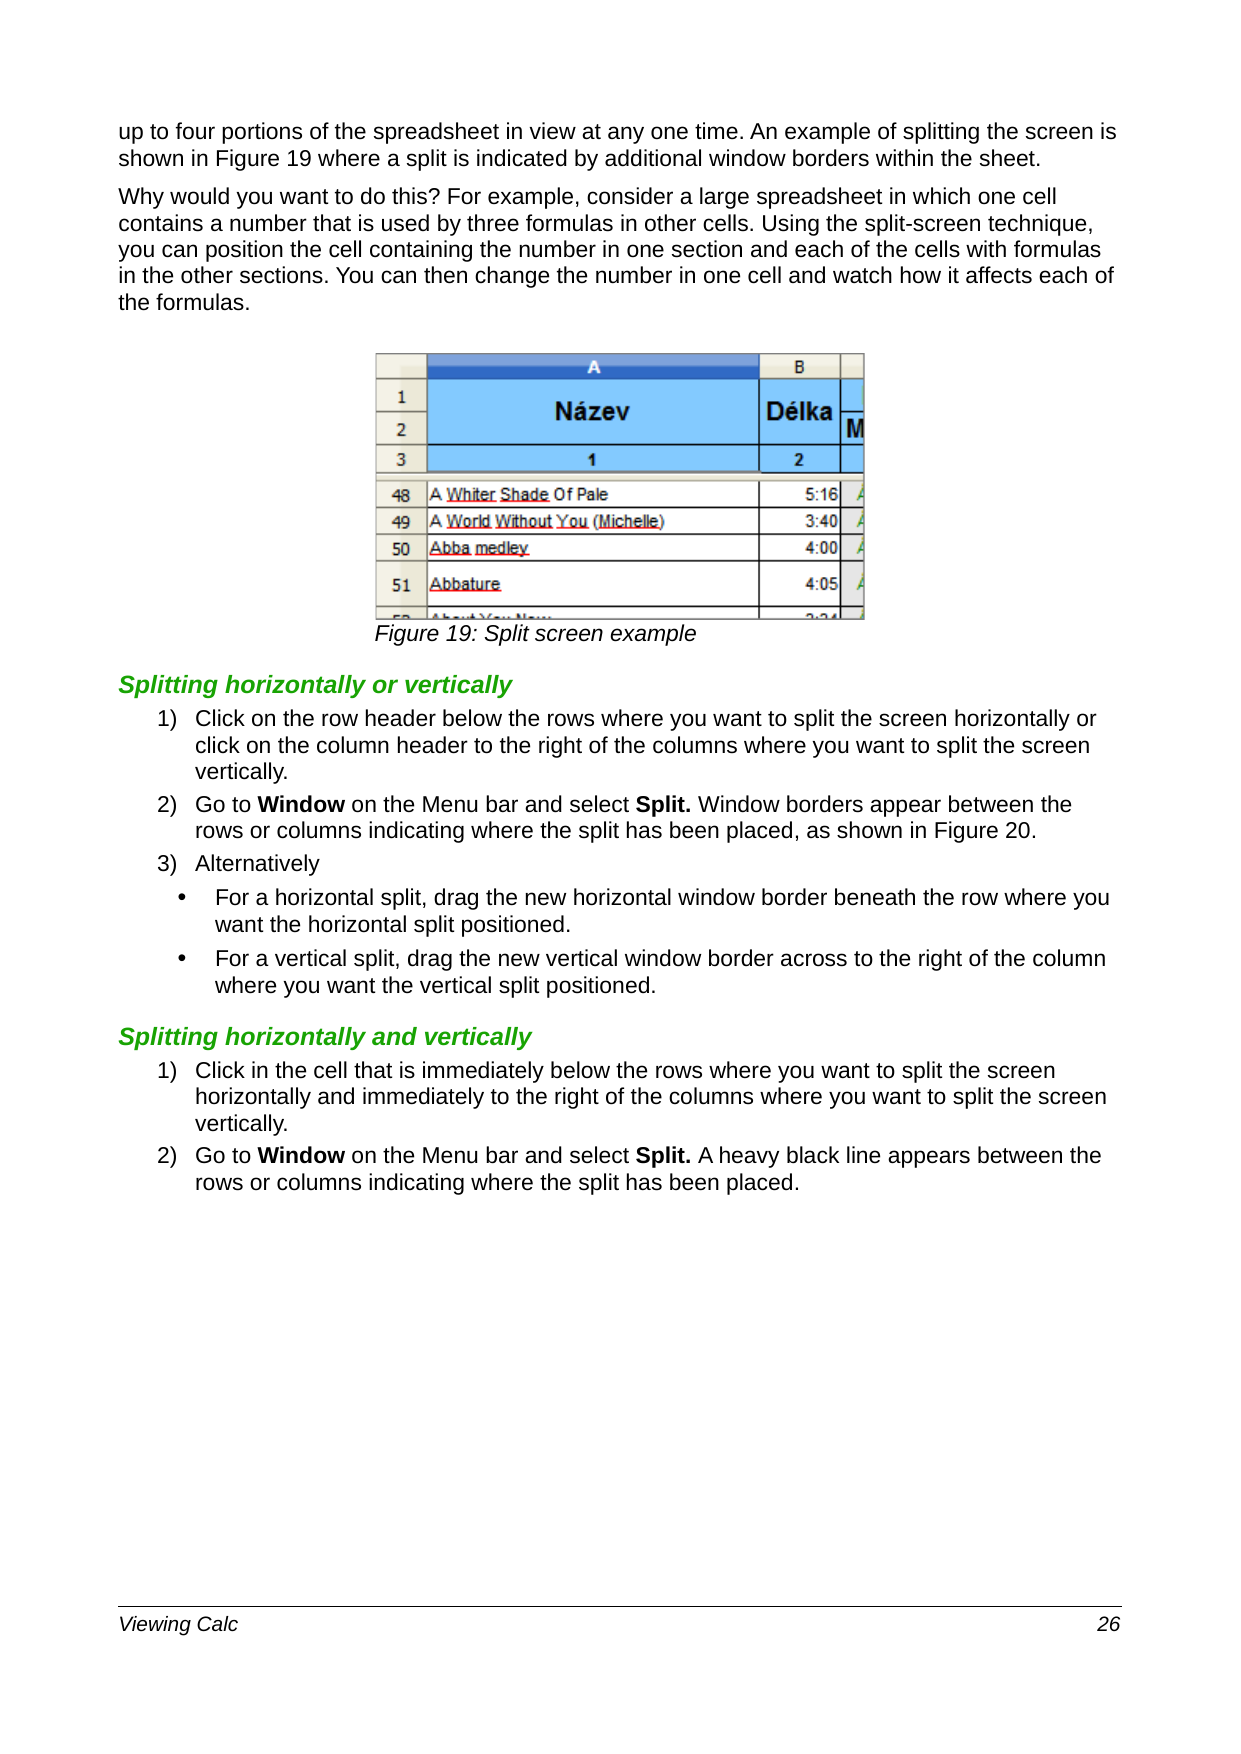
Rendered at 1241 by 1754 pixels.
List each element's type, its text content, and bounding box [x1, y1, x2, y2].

list For a vertical split, drag the new vertical window border across to the right of the column where you want the vertical split positioned. [177, 943, 1122, 998]
text up to four portions of the spreadsheet in view at any one time. An example of splitting the screen is shown in Figure 19 where a split is indicated by additional window borders within the sheet. [118, 118, 1122, 171]
text Why would you want to do this? For example, consider a large spreadsheet in which one cell contains a number that is used by three formulas in other cells. Using the split-screen technique, you can position the cell containing the number in one section and each of the cells with formulas in the other sections. You can then change the number in one cell and watch how it affects each of the formulas. [118, 183, 1122, 315]
list Go to Window on the Menu bar and select Split. Window borders appear between the rows or columns indicating where the split has been placed, as shown in Figure 20. [177, 791, 1122, 843]
text Figure 19: Split screen example [374, 360, 866, 646]
subtitle Splitting horizontally or vertically [118, 670, 1122, 699]
picture [375, 353, 865, 620]
list Go to Window on the Menu bar and select Split. A heavy black line appears between the rows or columns indicating where the split has been placed. [177, 1142, 1122, 1195]
list Click on the row header below the rows where you want to split the screen horizontally or click on the column header to the right of the columns where you want to split the screen vertically. [177, 705, 1122, 784]
list Alternatively [177, 849, 1122, 876]
subtitle Splitting horizontally and vertically [118, 1022, 1122, 1050]
list Click in the cell that is immediately below the rows where you want to split the screen horizontally and immediately to the right of the columns where you want to split the screen vertically. [177, 1057, 1122, 1136]
list For a horizontal split, drag the new horizontal window border beneath the row where you want the horizontal split positioned. [177, 882, 1122, 937]
